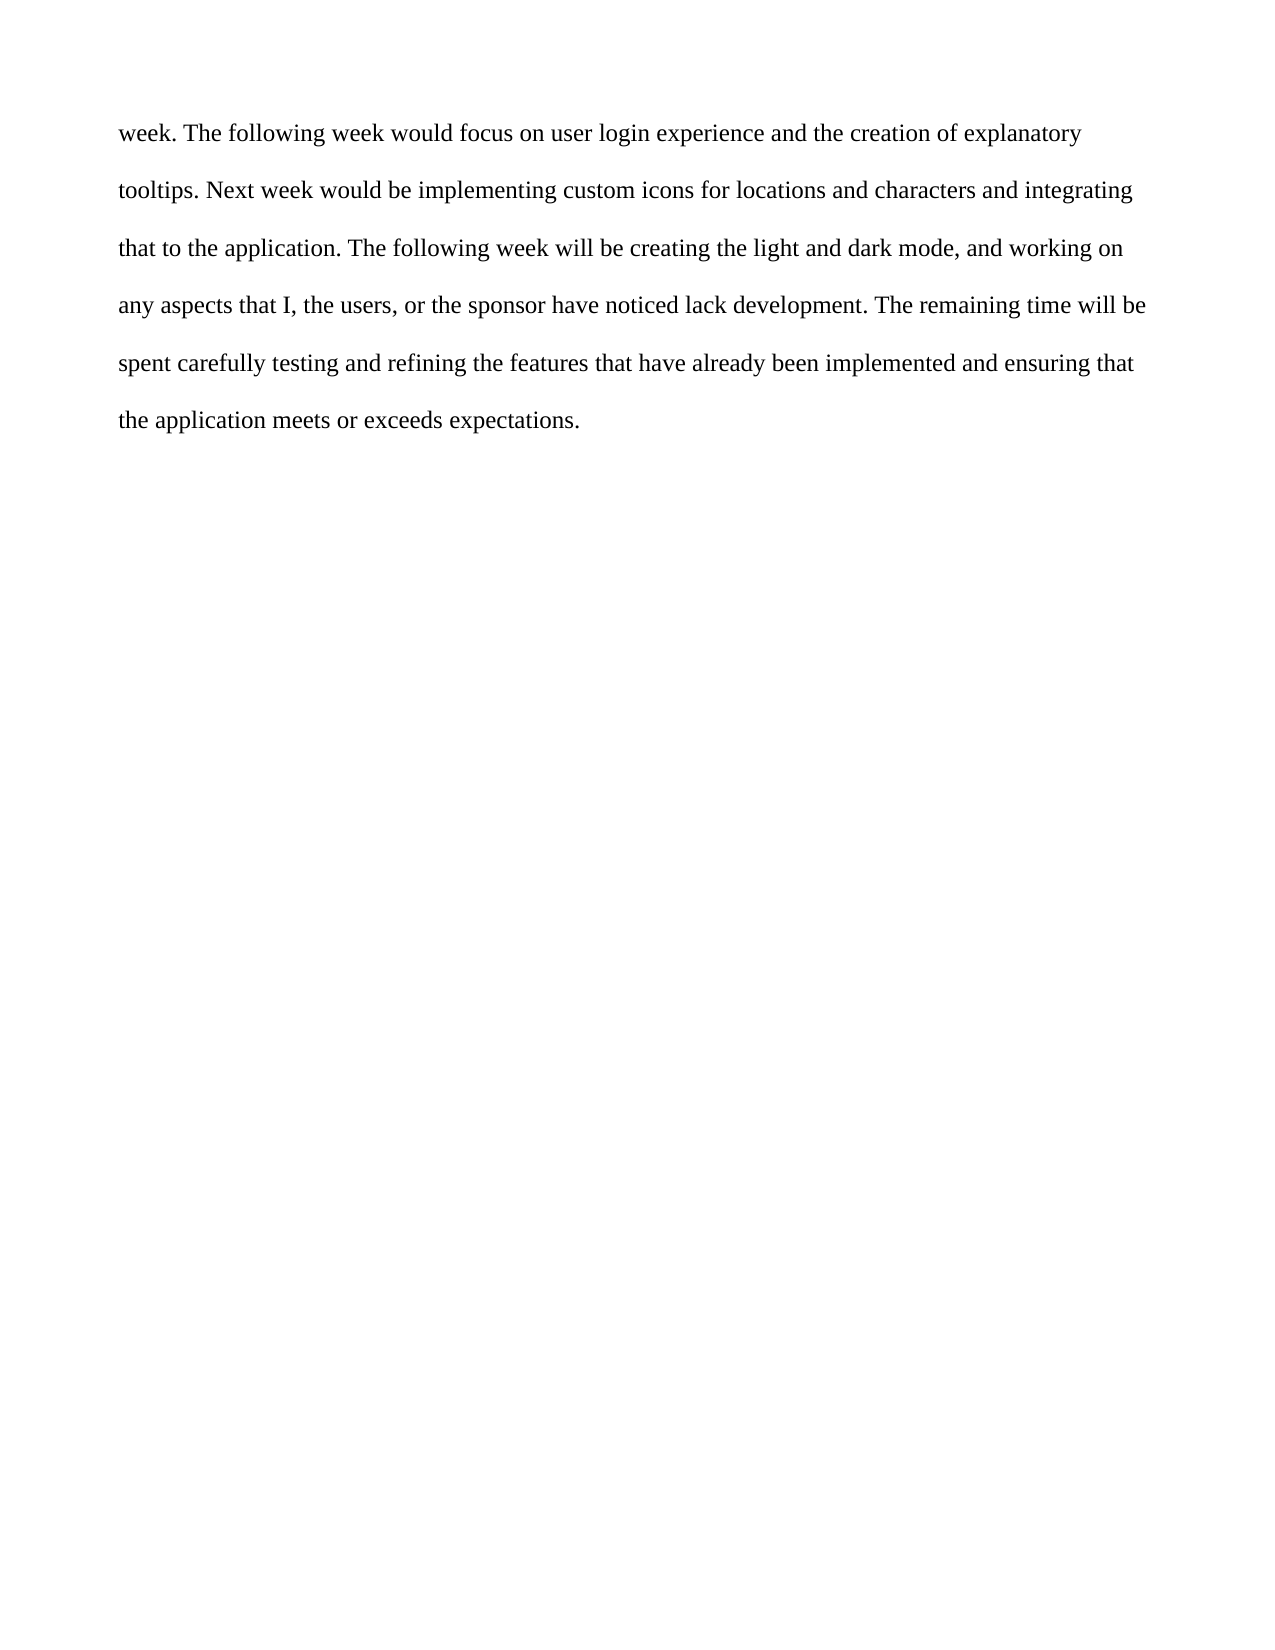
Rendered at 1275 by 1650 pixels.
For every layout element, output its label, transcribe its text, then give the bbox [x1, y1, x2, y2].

text week. The following week would focus on user login experience and the creation of explanatory tooltips. Next week would be implementing custom icons for locations and characters and integrating that to the application. The following week will be creating the light and dark mode, and working on any aspects that I, the users, or the sponsor have noticed lack development. The remaining time will be spent carefully testing and refining the features that have already been implemented and ensuring that the application meets or exceeds expectations. [118, 118, 1157, 434]
